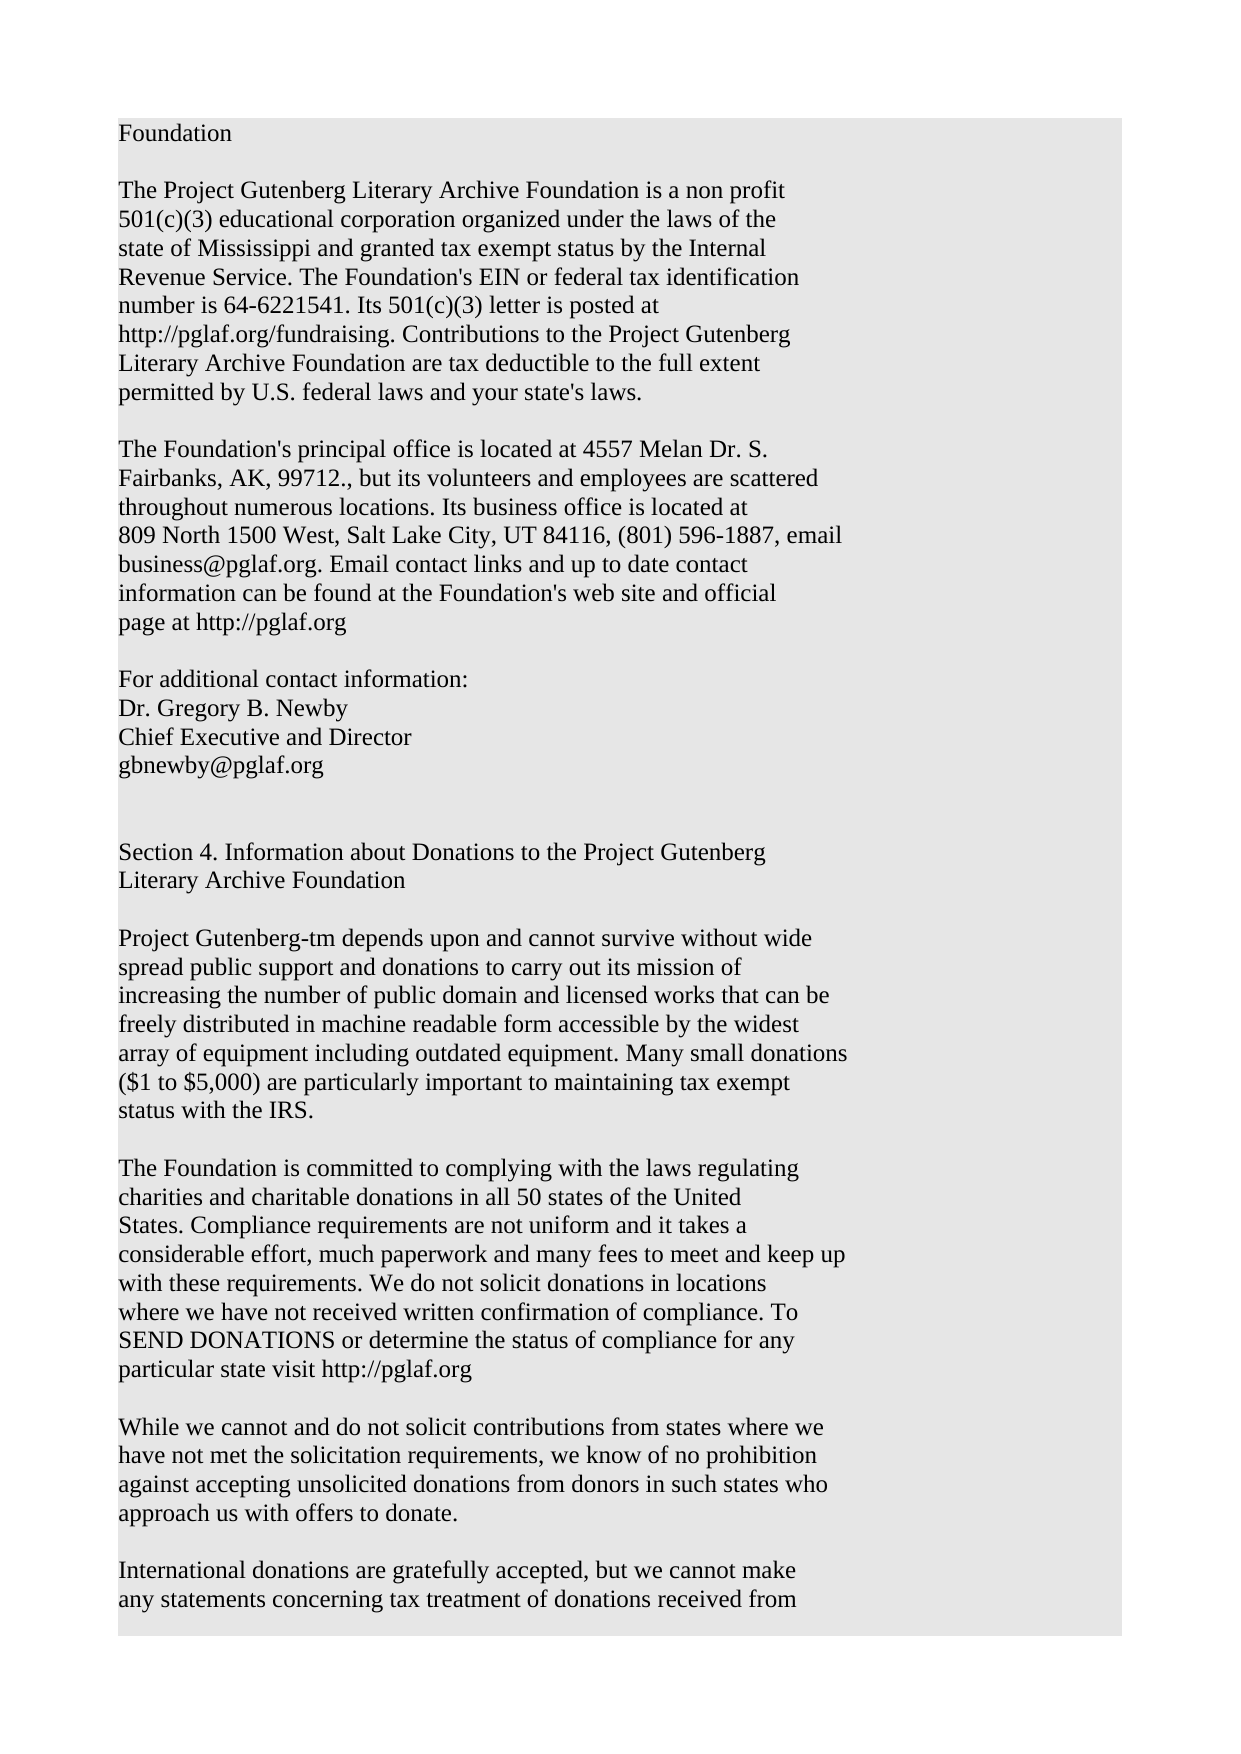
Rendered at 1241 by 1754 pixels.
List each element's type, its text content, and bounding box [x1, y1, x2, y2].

text increasing the number of public domain and licensed works that can be [118, 981, 1122, 1009]
text Section 4. Information about Donations to the Project Gutenberg [118, 837, 1122, 866]
text considerable effort, much paperwork and many fees to meet and keep up [118, 1239, 1122, 1268]
text freely distributed in machine readable form accessible by the widest [118, 1009, 1122, 1038]
text Literary Archive Foundation are tax deductible to the full extent [118, 348, 1122, 377]
text For additional contact information: [118, 664, 1122, 693]
text The Foundation's principal office is located at 4557 Melan Dr. S. [118, 434, 1122, 463]
text information can be found at the Foundation's web site and official [118, 578, 1122, 607]
text number is 64-6221541. Its 501(c)(3) letter is posted at [118, 291, 1122, 319]
text SEND DONATIONS or determine the status of compliance for any [118, 1326, 1122, 1354]
text with these requirements. We do not solicit donations in locations [118, 1268, 1122, 1297]
text ($1 to $5,000) are particularly important to maintaining tax exempt [118, 1067, 1122, 1096]
text array of equipment including outdated equipment. Many small donations [118, 1038, 1122, 1067]
text http://pglaf.org/fundraising. Contributions to the Project Gutenberg [118, 319, 1122, 348]
text Revenue Service. The Foundation's EIN or federal tax identification [118, 262, 1122, 291]
text Fairbanks, AK, 99712., but its volunteers and employees are scattered [118, 463, 1122, 492]
text Project Gutenberg-tm depends upon and cannot survive without wide [118, 923, 1122, 952]
text States. Compliance requirements are not uniform and it takes a [118, 1211, 1122, 1239]
text permitted by U.S. federal laws and your state's laws. [118, 377, 1122, 406]
text particular state visit http://pglaf.org [118, 1354, 1122, 1383]
text throughout numerous locations. Its business office is located at [118, 492, 1122, 521]
text where we have not received written confirmation of compliance. To [118, 1297, 1122, 1326]
text any statements concerning tax treatment of donations received from [118, 1584, 1122, 1613]
text Chief Executive and Director [118, 722, 1122, 751]
text Literary Archive Foundation [118, 866, 1122, 894]
text Dr. Gregory B. Newby [118, 693, 1122, 722]
text have not met the solicitation requirements, we know of no prohibition [118, 1441, 1122, 1469]
text 809 North 1500 West, Salt Lake City, UT 84116, (801) 596-1887, email [118, 521, 1122, 549]
text The Foundation is committed to complying with the laws regulating [118, 1153, 1122, 1182]
text International donations are gratefully accepted, but we cannot make [118, 1556, 1122, 1584]
text gbnewby@pglaf.org [118, 751, 1122, 779]
text While we cannot and do not solicit contributions from states where we [118, 1412, 1122, 1441]
text The Project Gutenberg Literary Archive Foundation is a non profit [118, 176, 1122, 204]
text status with the IRS. [118, 1096, 1122, 1124]
text page at http://pglaf.org [118, 607, 1122, 636]
text 501(c)(3) educational corporation organized under the laws of the [118, 204, 1122, 233]
text business@pglaf.org. Email contact links and up to date contact [118, 549, 1122, 578]
text against accepting unsolicited donations from donors in such states who [118, 1469, 1122, 1498]
text Foundation [118, 118, 1122, 147]
text charities and charitable donations in all 50 states of the United [118, 1182, 1122, 1211]
text state of Mississippi and granted tax exempt status by the Internal [118, 233, 1122, 262]
text approach us with offers to donate. [118, 1498, 1122, 1527]
text spread public support and donations to carry out its mission of [118, 952, 1122, 981]
